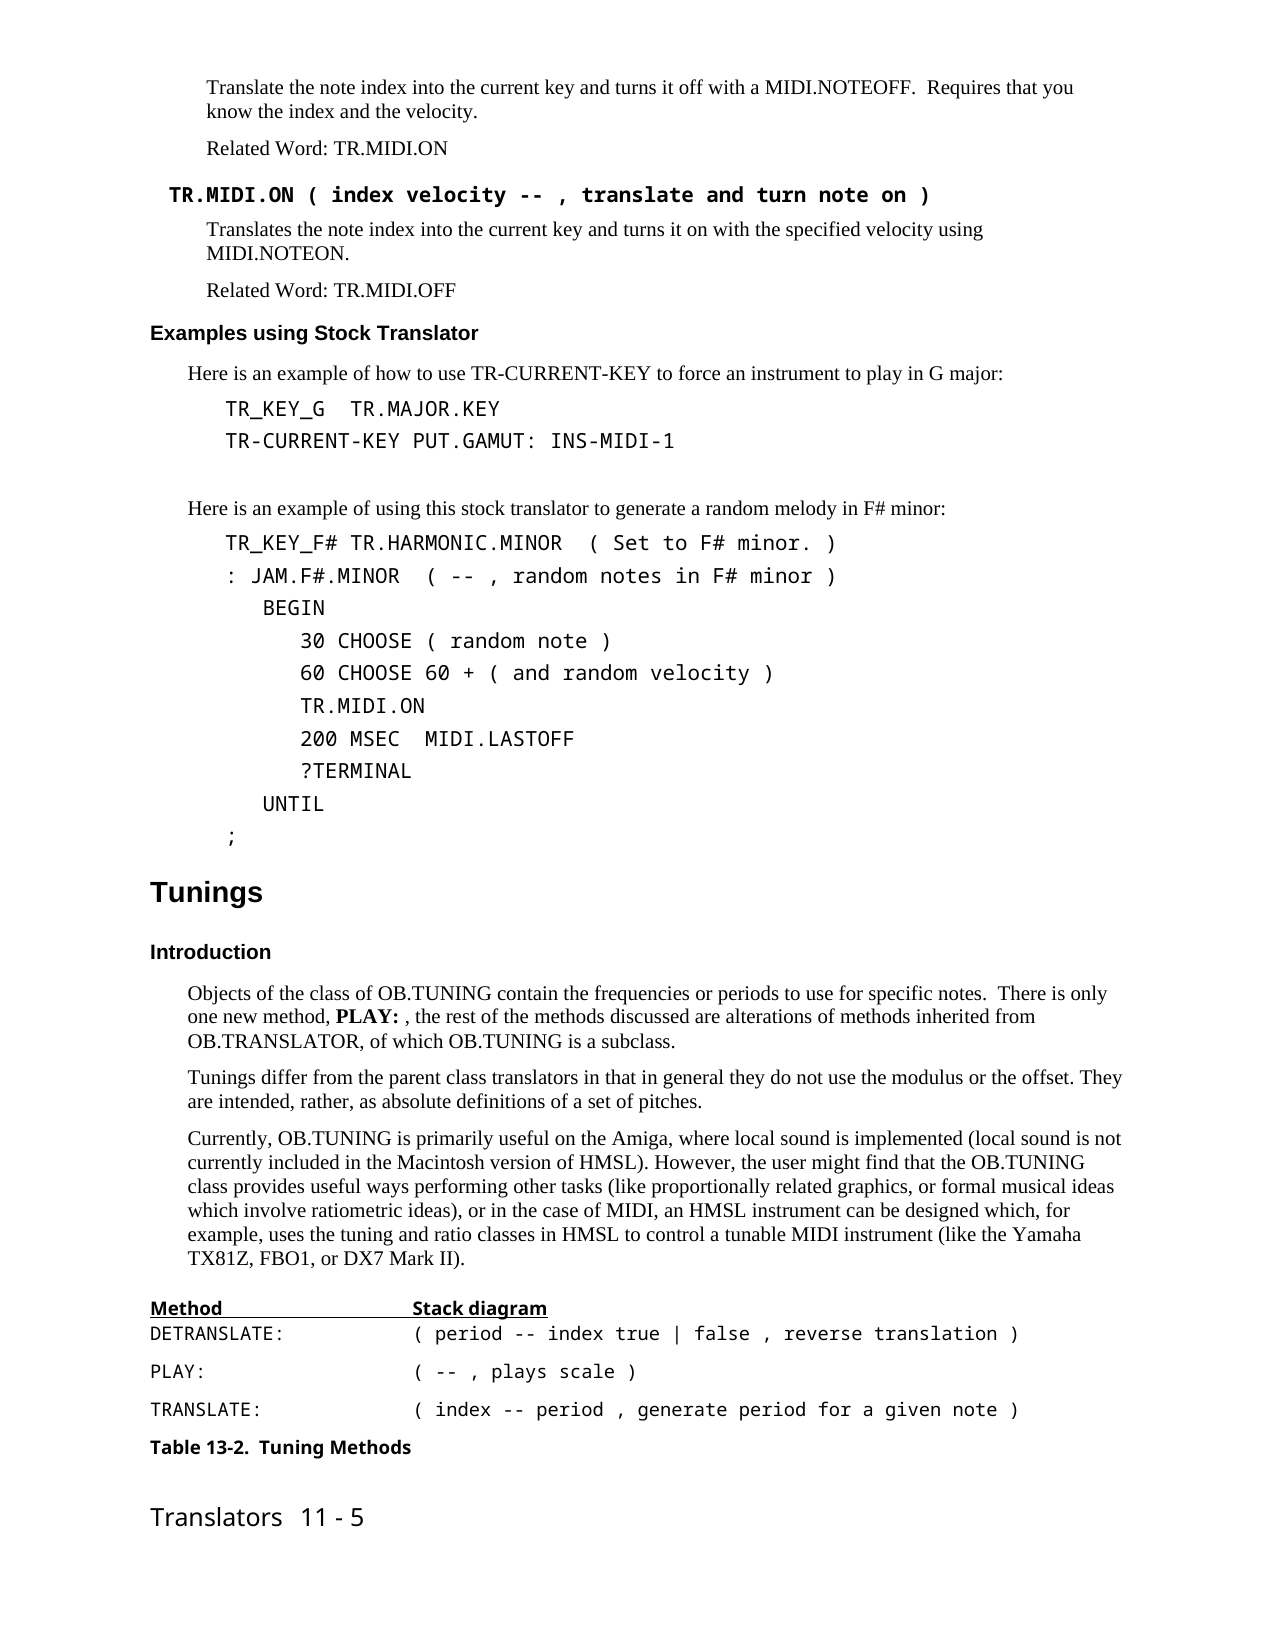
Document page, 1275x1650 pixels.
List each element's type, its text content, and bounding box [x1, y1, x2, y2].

text BEGIN [225, 593, 1125, 622]
text TR.MIDI.ON ( index velocity -- , translate and turn note on ) [169, 181, 1200, 209]
subtitle Tunings [150, 875, 1125, 908]
text TR-CURRENT-KEY PUT.GAMUT: INS-MIDI-1 [225, 426, 1125, 455]
text Objects of the class of OB.TUNING contain the frequencies or periods to use for specific notes. There is only one new method, PLAY: , the rest of the methods discussed are alterations of methods inherited from OB.TRANSLATOR, of which OB.TUNING is a subclass. [187, 980, 1125, 1053]
text Translate the note index into the current key and turns it off with a MIDI.NOTEOFF. Requires that you know the index and the velocity. [206, 75, 1125, 123]
text Table 13-2. Tuning Methods [150, 1435, 1125, 1460]
text TR_KEY_G TR.MAJOR.KEY [225, 394, 1125, 422]
text Method Stack diagram [150, 1295, 1125, 1321]
text TR_KEY_F# TR.HARMONIC.MINOR ( Set to F# minor. ) [225, 528, 1125, 557]
subtitle Examples using Stock Translator [150, 321, 1125, 345]
text ; [225, 822, 1125, 850]
text Related Word: TR.MIDI.ON [206, 136, 1125, 160]
text TRANSLATE: ( index -- period , generate period for a given note ) [150, 1397, 1125, 1422]
text Currently, OB.TUNING is primarily useful on the Amiga, where local sound is implemented (local sound is not currently included in the Macintosh version of HMSL). However, the user might find that the OB.TUNING class provides useful ways performing other tasks (like proportionally related graphics, or formal musical ideas which involve ratiometric ideas), or in the case of MIDI, an HMSL instrument can be designed which, for example, uses the tuning and ratio classes in HMSL to control a tunable MIDI instrument (like the Yamaha TX81Z, FBO1, or DX7 Mark II). [187, 1126, 1125, 1270]
text DETRANSLATE: ( period -- index true | false , reverse translation ) [150, 1321, 1125, 1346]
text : JAM.F#.MINOR ( -- , random notes in F# minor ) [225, 561, 1125, 589]
subtitle Introduction [150, 940, 1125, 964]
text Here is an example of how to use TR-CURRENT-KEY to force an instrument to play in G major: [187, 361, 1125, 385]
text Tunings differ from the parent class translators in that in general they do not use the modulus or the offset. They are intended, rather, as absolute definitions of a set of pitches. [187, 1065, 1125, 1113]
text Here is an example of using this stock translator to generate a random melody in F# minor: [187, 496, 1125, 520]
text TR.MIDI.ON [225, 691, 1125, 719]
text Related Word: TR.MIDI.OFF [206, 278, 1125, 302]
text 60 CHOOSE 60 + ( and random velocity ) [225, 658, 1125, 687]
text UNTIL [225, 789, 1125, 817]
text 30 CHOOSE ( random note ) [225, 626, 1125, 654]
text Translates the note index into the current key and turns it on with the specified velocity using MIDI.NOTEON. [206, 217, 1125, 265]
text PLAY: ( -- , plays scale ) [150, 1359, 1125, 1384]
text ?TERMINAL [225, 756, 1125, 785]
text 200 MSEC MIDI.LASTOFF [225, 724, 1125, 752]
